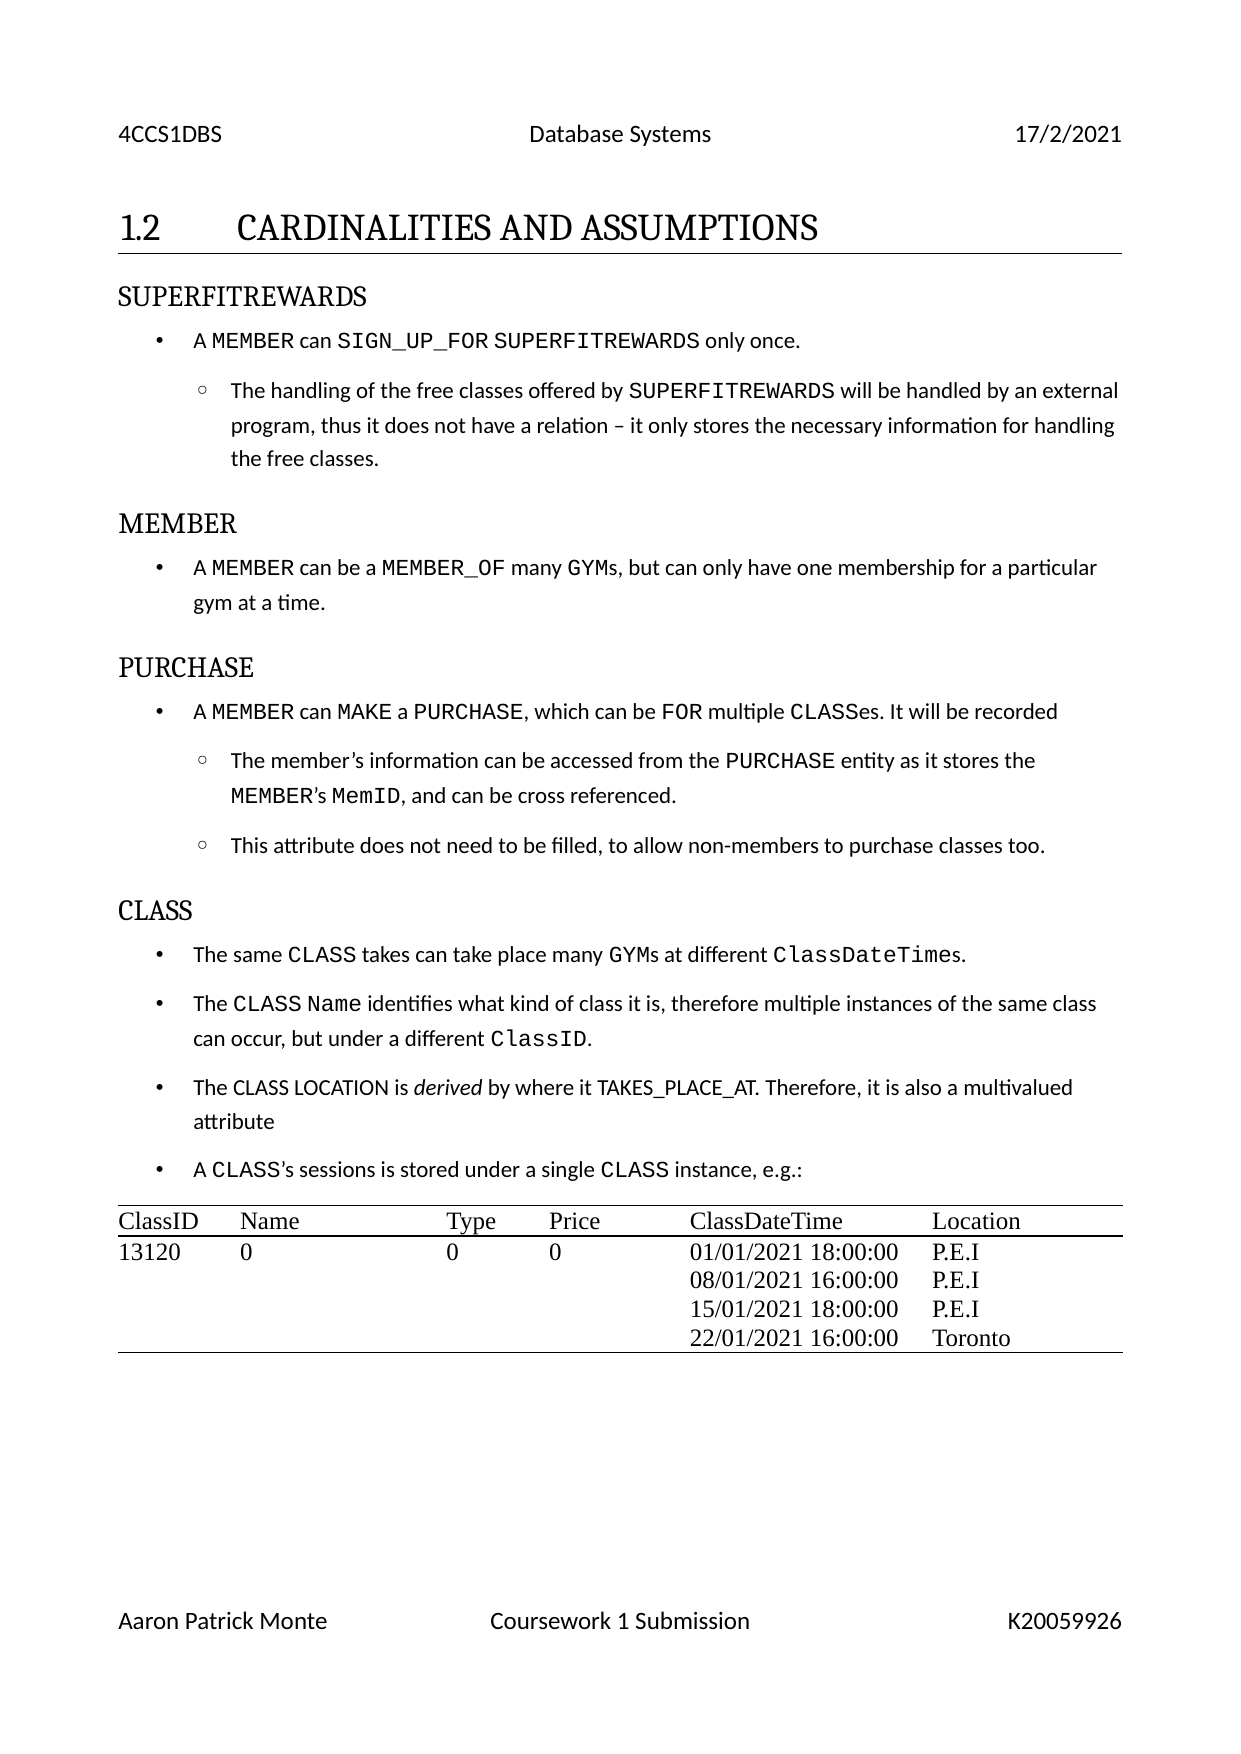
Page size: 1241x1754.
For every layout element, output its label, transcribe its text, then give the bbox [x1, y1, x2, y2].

list A MEMBER can MAKE a PURCHASE, which can be FOR multiple CLASSes. It will be recorded [156, 697, 1122, 726]
subtitle 1.2 Cardinalities and Assumptions [118, 203, 1122, 253]
table_header Type [446, 1206, 549, 1235]
list The CLASS Name identifies what kind of class it is, therefore multiple instances of the same class can occur, but under a different ClassID. [156, 989, 1122, 1053]
list A MEMBER can SIGN_UP_FOR SUPERFITREWARDS only once. [156, 326, 1122, 356]
table_cell P.E.I P.E.I P.E.I Toronto [932, 1237, 1123, 1352]
table_cell 0 [240, 1237, 446, 1352]
list The member’s information can be accessed from the PURCHASE entity as it stores the MEMBER’s MemID, and can be cross referenced. [193, 746, 1122, 810]
table_header ClassID [118, 1206, 240, 1235]
list The same CLASS takes can take place many GYMs at different ClassDateTimes. [156, 940, 1122, 969]
table_header ClassDateTime [690, 1206, 932, 1235]
table_header Location [932, 1206, 1123, 1235]
subtitle Member [118, 507, 1122, 541]
list A MEMBER can be a MEMBER_OF many GYMs, but can only have one membership for a particular gym at a time. [156, 553, 1122, 616]
table_cell 01/01/2021 18:00:00 08/01/2021 16:00:00 15/01/2021 18:00:00 22/01/2021 16:00:00 [690, 1237, 932, 1352]
table_header Name [240, 1206, 446, 1235]
table_cell 13120 [118, 1237, 240, 1352]
list This attribute does not need to be filled, to allow non-members to purchase classes too. [193, 831, 1122, 859]
subtitle Purchase [118, 651, 1122, 684]
table_cell 0 [549, 1237, 689, 1352]
list A CLASS’s sessions is stored under a single CLASS instance, e.g.: [156, 1155, 1122, 1184]
list The CLASS LOCATION is derived by where it TAKES_PLACE_AT. Therefore, it is also a multivalued attribute [156, 1073, 1122, 1135]
subtitle Class [118, 893, 1122, 927]
subtitle Superfitrewards [118, 280, 1122, 314]
table_header Price [549, 1206, 689, 1235]
table_cell 0 [446, 1237, 549, 1352]
list The handling of the free classes offered by SUPERFITREWARDS will be handled by an external program, thus it does not have a relation – it only stores the necessary information for handling the free classes. [193, 376, 1122, 472]
